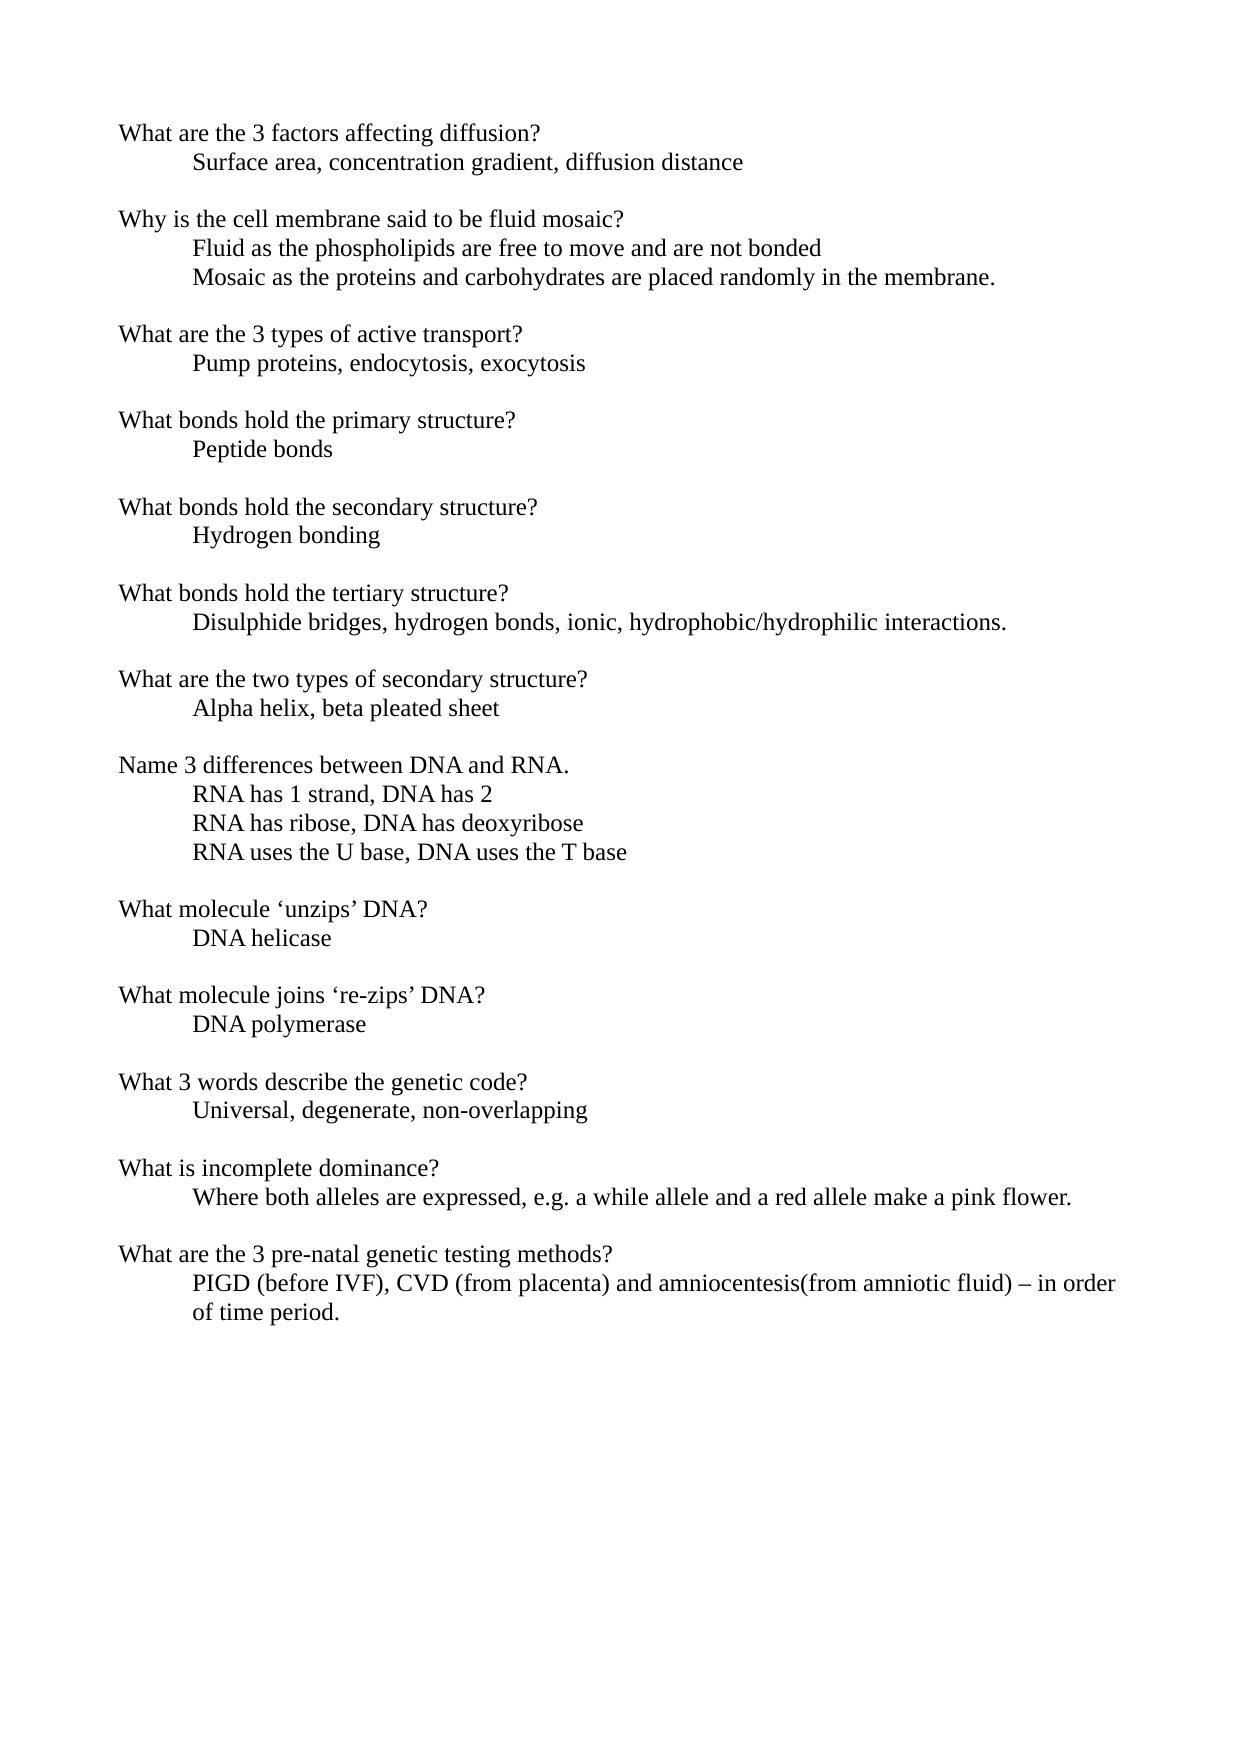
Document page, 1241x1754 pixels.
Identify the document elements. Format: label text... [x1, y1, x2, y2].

text RNA has 1 strand, DNA has 2 [118, 779, 1122, 808]
text RNA has ribose, DNA has deoxyribose [118, 808, 1122, 837]
text What are the 3 pre-natal genetic testing methods? [118, 1239, 1122, 1268]
text What bonds hold the secondary structure? [118, 492, 1122, 521]
text DNA helicase [118, 923, 1122, 952]
text What is incomplete dominance? [118, 1153, 1122, 1182]
text Where both alleles are expressed, e.g. a while allele and a red allele make a pink flower. [118, 1182, 1122, 1211]
text Why is the cell membrane said to be fluid mosaic? [118, 204, 1122, 233]
text What 3 words describe the genetic code? [118, 1067, 1122, 1096]
text What bonds hold the primary structure? [118, 406, 1122, 434]
text Mosaic as the proteins and carbohydrates are placed randomly in the membrane. [118, 262, 1122, 291]
text What are the 3 factors affecting diffusion? [118, 118, 1122, 147]
text Hydrogen bonding [118, 521, 1122, 549]
text DNA polymerase [118, 1009, 1122, 1038]
text What are the 3 types of active transport? [118, 319, 1122, 348]
text What molecule joins ‘re-zips’ DNA? [118, 981, 1122, 1009]
text Disulphide bridges, hydrogen bonds, ionic, hydrophobic/hydrophilic interactions. [118, 607, 1122, 636]
text Name 3 differences between DNA and RNA. [118, 751, 1122, 779]
text What bonds hold the tertiary structure? [118, 578, 1122, 607]
text What are the two types of secondary structure? [118, 664, 1122, 693]
text Surface area, concentration gradient, diffusion distance [118, 147, 1122, 176]
text RNA uses the U base, DNA uses the T base [118, 837, 1122, 866]
text Peptide bonds [118, 434, 1122, 463]
text PIGD (before IVF), CVD (from placenta) and amniocentesis(from amniotic fluid) – in order of time period. [118, 1268, 1122, 1326]
text Universal, degenerate, non-overlapping [118, 1096, 1122, 1124]
text Alpha helix, beta pleated sheet [118, 693, 1122, 722]
text What molecule ‘unzips’ DNA? [118, 894, 1122, 923]
text Pump proteins, endocytosis, exocytosis [118, 348, 1122, 377]
text Fluid as the phospholipids are free to move and are not bonded [118, 233, 1122, 262]
